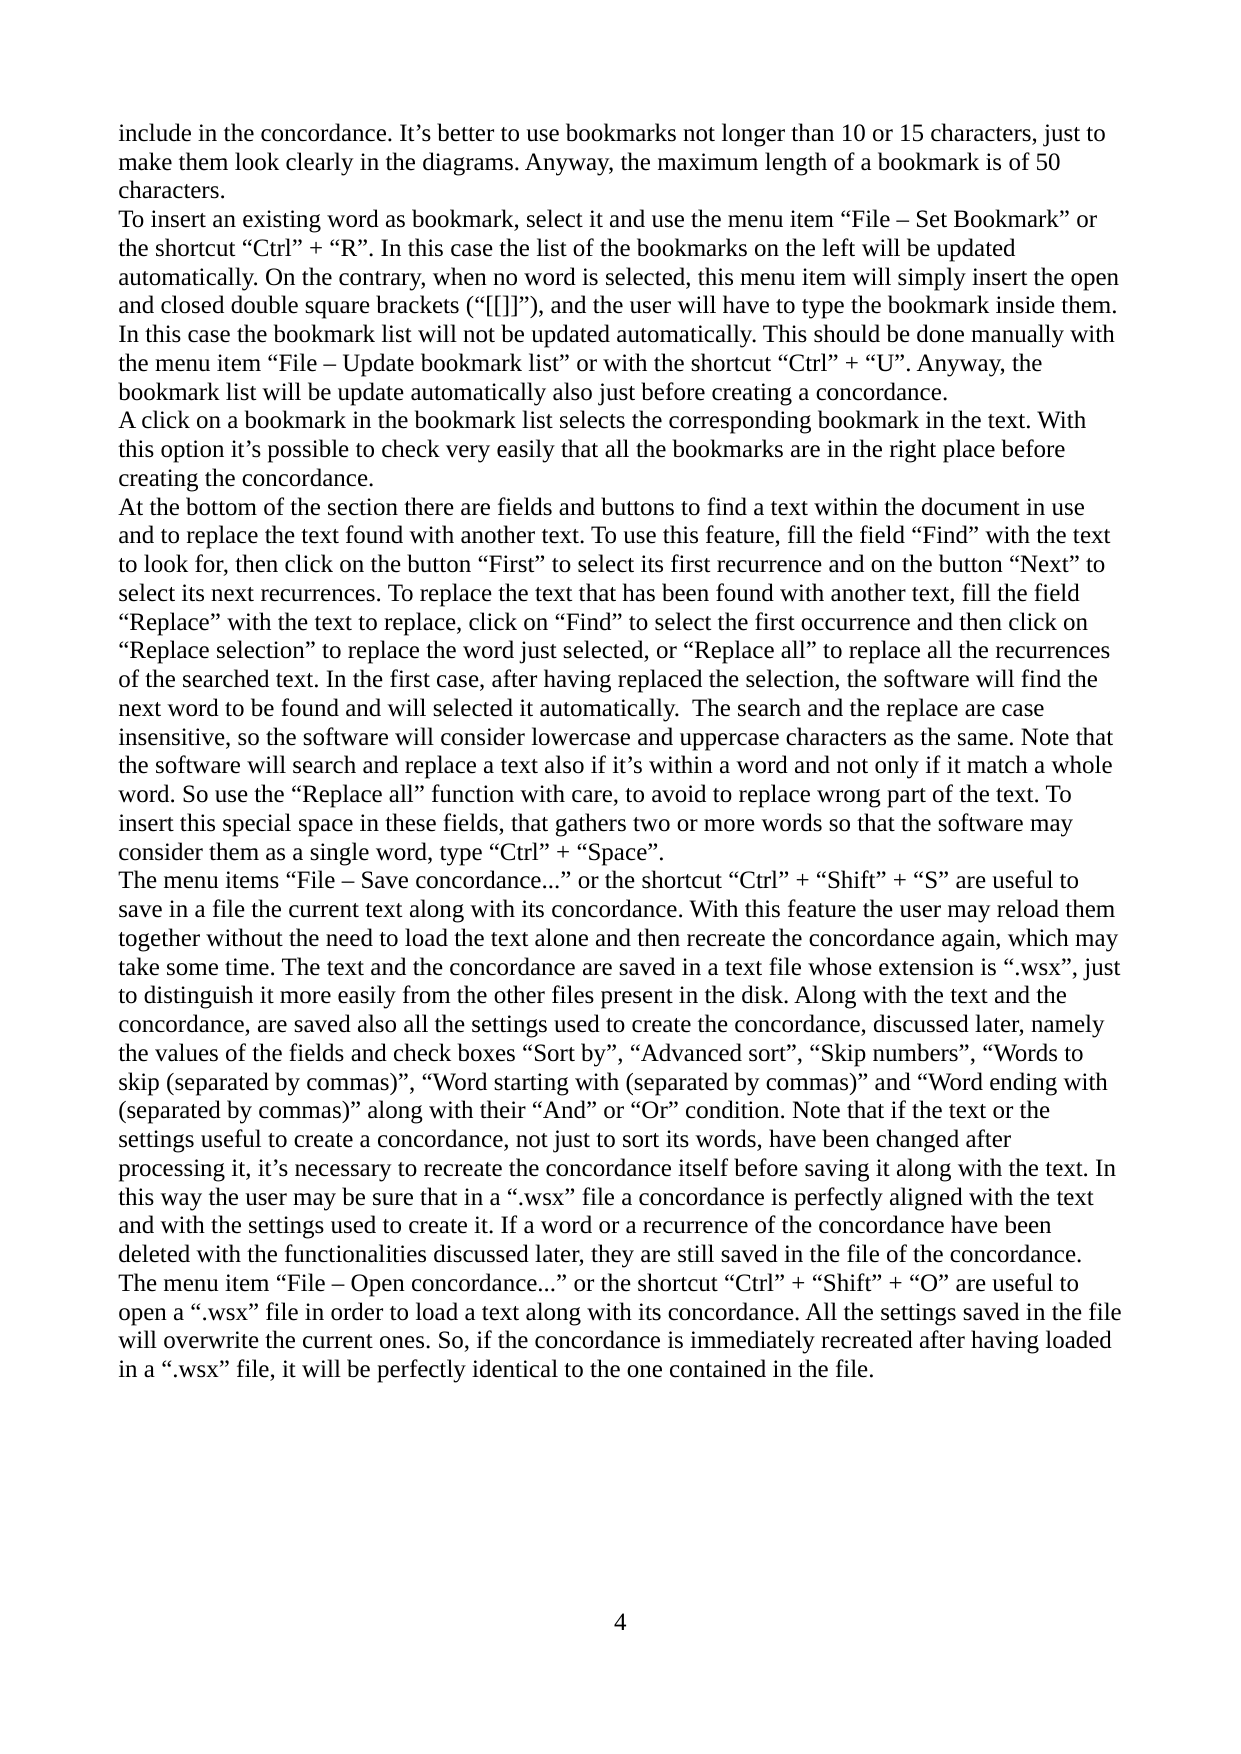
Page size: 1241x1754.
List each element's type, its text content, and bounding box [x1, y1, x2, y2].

text At the bottom of the section there are fields and buttons to find a text within the document in use and to replace the text found with another text. To use this feature, fill the field “Find” with the text to look for, then click on the button “First” to select its first recurrence and on the button “Next” to select its next recurrences. To replace the text that has been found with another text, fill the field “Replace” with the text to replace, click on “Find” to select the first occurrence and then click on “Replace selection” to replace the word just selected, or “Replace all” to replace all the recurrences of the searched text. In the first case, after having replaced the selection, the software will find the next word to be found and will selected it automatically. The search and the replace are case insensitive, so the software will consider lowercase and uppercase characters as the same. Note that the software will search and replace a text also if it’s within a word and not only if it match a whole word. So use the “Replace all” function with care, to avoid to replace wrong part of the text. To insert this special space in these fields, that gathers two or more words so that the software may consider them as a single word, type “Ctrl” + “Space”. [118, 492, 1122, 866]
text include in the concordance. It’s better to use bookmarks not longer than 10 or 15 characters, just to make them look clearly in the diagrams. Anyway, the maximum length of a bookmark is of 50 characters. [118, 118, 1122, 204]
text The menu item “File – Open concordance...” or the shortcut “Ctrl” + “Shift” + “O” are useful to open a “.wsx” file in order to load a text along with its concordance. All the settings saved in the file will overwrite the current ones. So, if the concordance is immediately recreated after having loaded in a “.wsx” file, it will be perfectly identical to the one contained in the file. [118, 1268, 1122, 1383]
text The menu items “File – Save concordance...” or the shortcut “Ctrl” + “Shift” + “S” are useful to save in a file the current text along with its concordance. With this feature the user may reload them together without the need to load the text alone and then recreate the concordance again, which may take some time. The text and the concordance are saved in a text file whose extension is “.wsx”, just to distinguish it more easily from the other files present in the disk. Along with the text and the concordance, are saved also all the settings used to create the concordance, discussed later, namely the values of the fields and check boxes “Sort by”, “Advanced sort”, “Skip numbers”, “Words to skip (separated by commas)”, “Word starting with (separated by commas)” and “Word ending with (separated by commas)” along with their “And” or “Or” condition. Note that if the text or the settings useful to create a concordance, not just to sort its words, have been changed after processing it, it’s necessary to recreate the concordance itself before saving it along with the text. In this way the user may be sure that in a “.wsx” file a concordance is perfectly aligned with the text and with the settings used to create it. If a word or a recurrence of the concordance have been deleted with the functionalities discussed later, they are still saved in the file of the concordance. [118, 866, 1122, 1268]
text To insert an existing word as bookmark, select it and use the menu item “File – Set Bookmark” or the shortcut “Ctrl” + “R”. In this case the list of the bookmarks on the left will be updated automatically. On the contrary, when no word is selected, this menu item will simply insert the open and closed double square brackets (“[[]]”), and the user will have to type the bookmark inside them. In this case the bookmark list will not be updated automatically. This should be done manually with the menu item “File – Update bookmark list” or with the shortcut “Ctrl” + “U”. Anyway, the bookmark list will be update automatically also just before creating a concordance. [118, 204, 1122, 406]
text A click on a bookmark in the bookmark list selects the corresponding bookmark in the text. With this option it’s possible to check very easily that all the bookmarks are in the right place before creating the concordance. [118, 406, 1122, 492]
